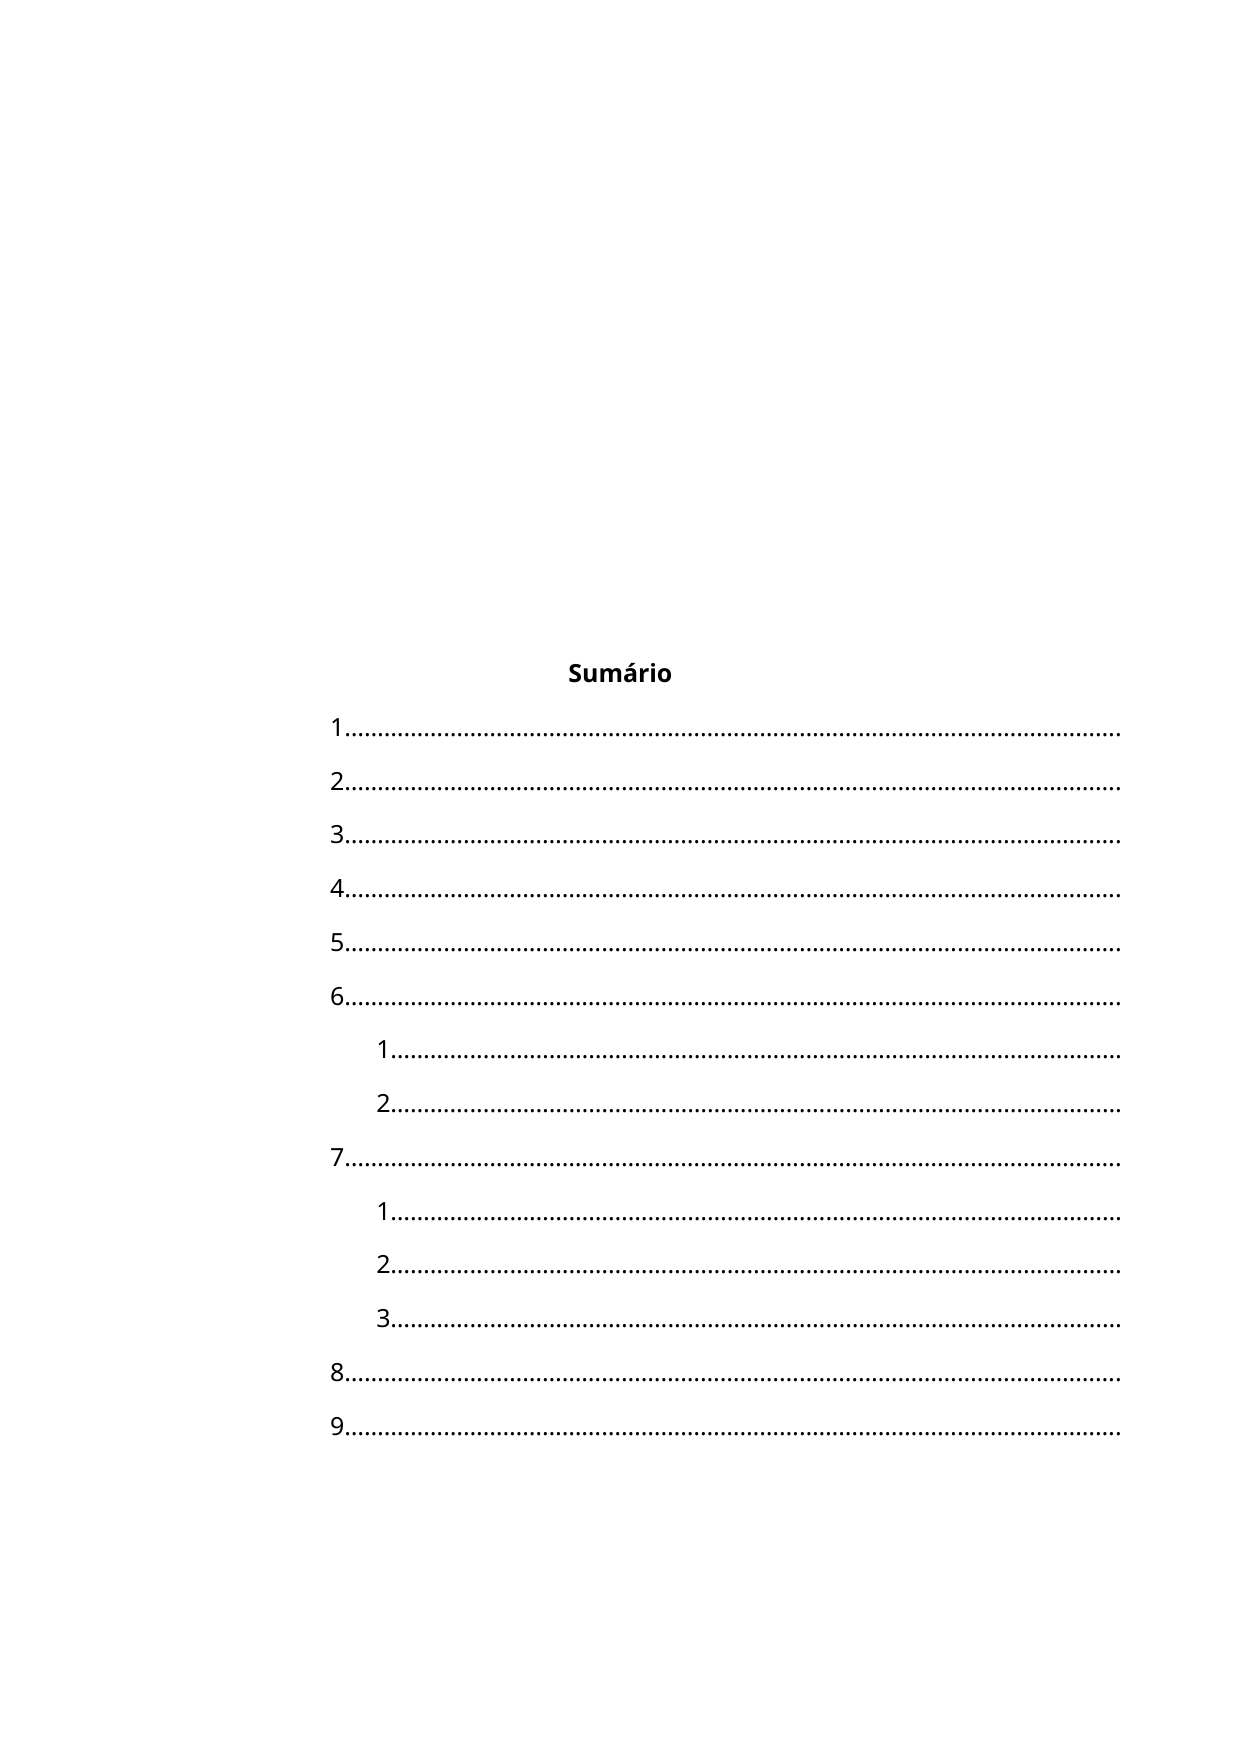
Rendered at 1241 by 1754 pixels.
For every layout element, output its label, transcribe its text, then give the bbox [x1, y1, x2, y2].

text 4………………………………………………………………………………………………………. [118, 871, 1122, 905]
text 7………………………………………………………………………………………………………. [118, 1139, 1122, 1173]
text Sumário [118, 656, 1122, 690]
text 3………………………………………………………………………………………………………. [118, 817, 1122, 851]
text 1…………...…………………………………………………………………………………… [118, 1032, 1122, 1066]
text 6………………………………………………………………………………………………………. [118, 978, 1122, 1012]
text 1…………...…………………………………………………………………………………… [118, 1193, 1122, 1227]
text 2………………………………………………………………………………………………………. [118, 763, 1122, 797]
text 1………………………………………………………………………………………………………. [118, 709, 1122, 743]
text 2…………...…………………………………………………………………………………… [118, 1247, 1122, 1281]
text 3…………...…………………………………………………………………………………… [118, 1301, 1122, 1335]
text 8………………………………………………………………………………………………………. [118, 1354, 1122, 1388]
text 5………………………………………………………………………………………………………. [118, 924, 1122, 958]
text 9………………………………………………………………………………………………………. [118, 1408, 1122, 1442]
text 2…………...…………………………………………………………………………………… [118, 1086, 1122, 1120]
